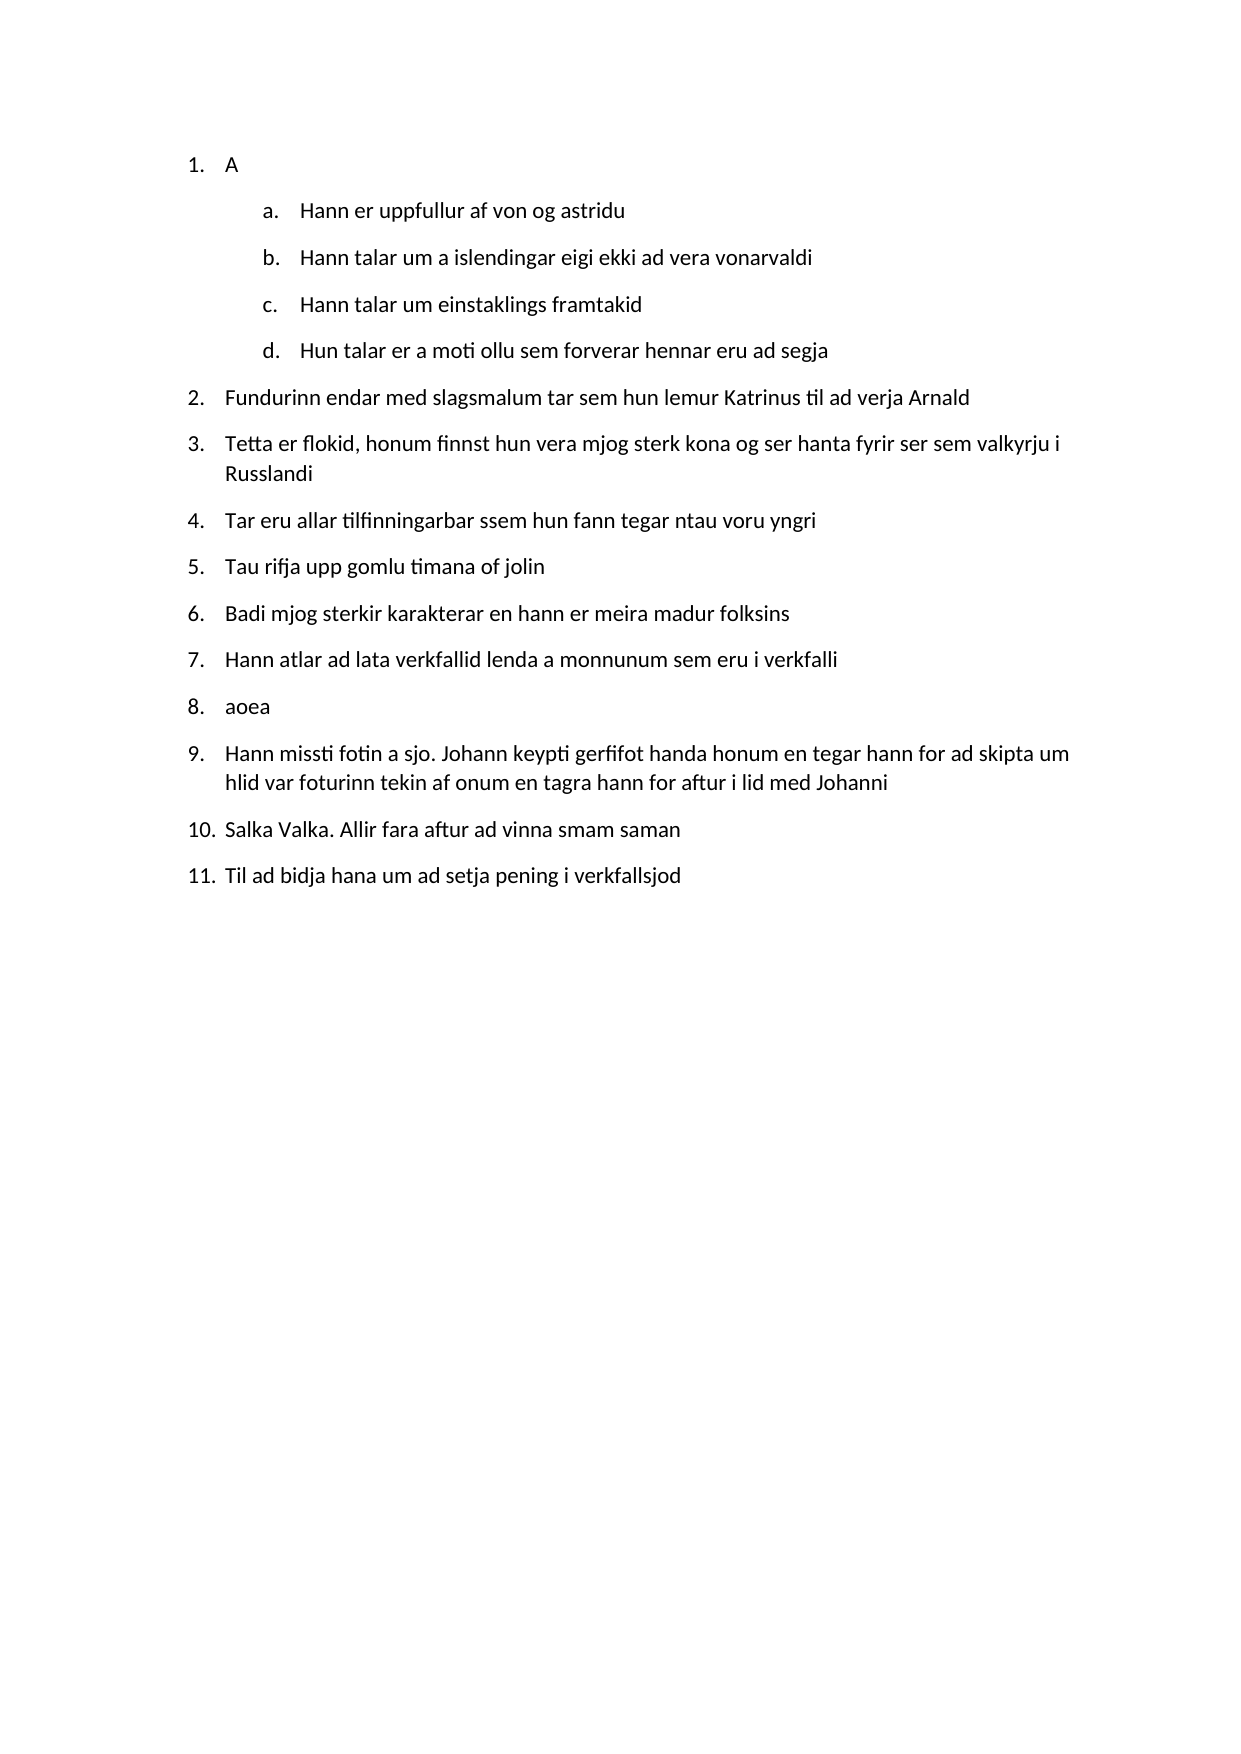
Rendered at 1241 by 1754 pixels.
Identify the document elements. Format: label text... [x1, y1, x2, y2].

list Hann talar um einstaklings framtakid [262, 290, 1090, 318]
list Hann missti fotin a sjo. Johann keypti gerfifot handa honum en tegar hann for ad skipta um hlid var foturinn tekin af onum en tagra hann for aftur i lid med Johanni [187, 739, 1090, 797]
list Tar eru allar tilfinningarbar ssem hun fann tegar ntau voru yngri [187, 506, 1090, 534]
list A [187, 150, 1090, 178]
list Hun talar er a moti ollu sem forverar hennar eru ad segja [262, 336, 1090, 364]
list Hann er uppfullur af von og astridu [262, 197, 1090, 224]
list Hann talar um a islendingar eigi ekki ad vera vonarvaldi [262, 243, 1090, 271]
list Til ad bidja hana um ad setja pening i verkfallsjod [187, 862, 1090, 890]
list Fundurinn endar med slagsmalum tar sem hun lemur Katrinus til ad verja Arnald [187, 383, 1090, 411]
list Tetta er flokid, honum finnst hun vera mjog sterk kona og ser hanta fyrir ser sem valkyrju i Russlandi [187, 429, 1090, 487]
list Hann atlar ad lata verkfallid lenda a monnunum sem eru i verkfalli [187, 646, 1090, 673]
list Badi mjog sterkir karakterar en hann er meira madur folksins [187, 599, 1090, 627]
list Tau rifja upp gomlu timana of jolin [187, 552, 1090, 580]
list Salka Valka. Allir fara aftur ad vinna smam saman [187, 815, 1090, 843]
list aoea [187, 692, 1090, 720]
